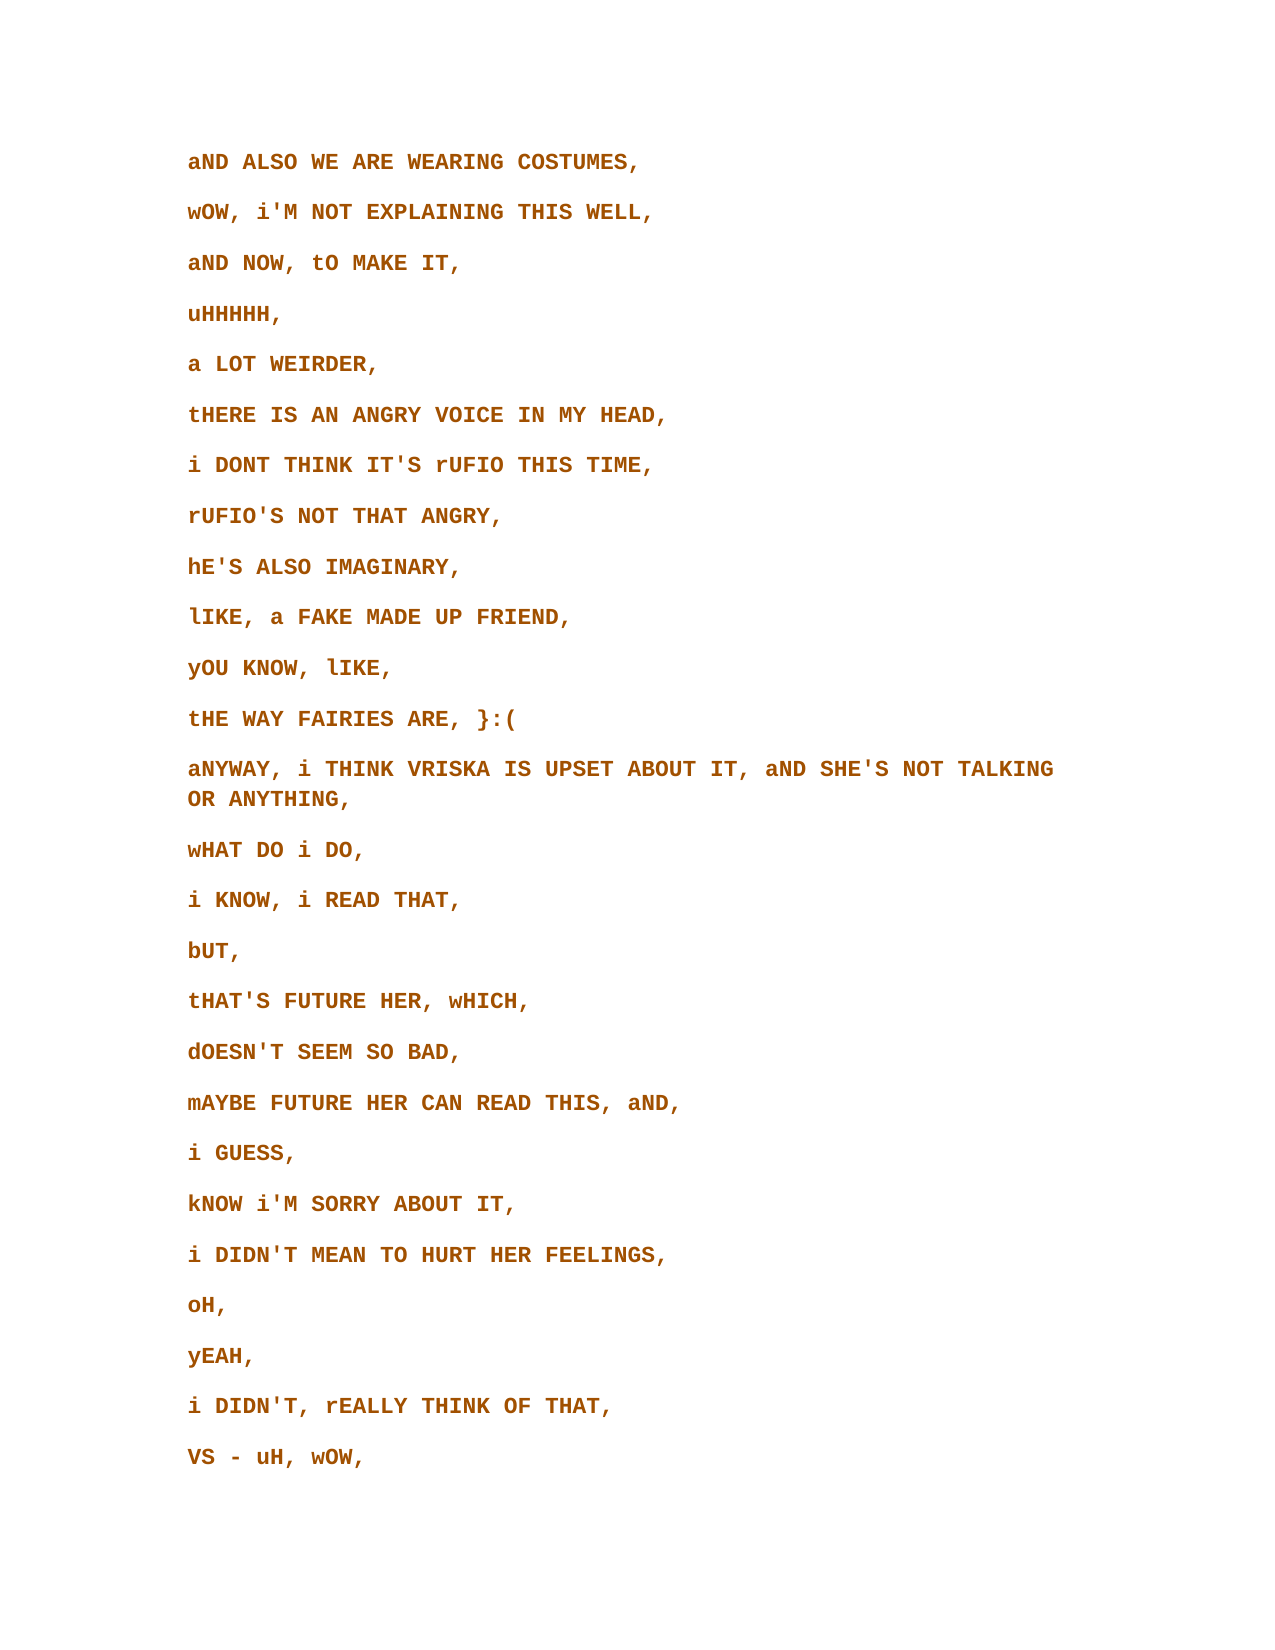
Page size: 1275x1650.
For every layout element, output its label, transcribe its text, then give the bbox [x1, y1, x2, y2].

text aNYWAY, i THINK VRISKA IS UPSET ABOUT IT, aND SHE'S NOT TALKING OR ANYTHING, [187, 757, 1087, 813]
text a LOT WEIRDER, [187, 352, 1087, 378]
text kNOW i'M SORRY ABOUT IT, [187, 1192, 1087, 1218]
text wHAT DO i DO, [187, 838, 1087, 864]
text aND ALSO WE ARE WEARING COSTUMES, [187, 150, 1087, 176]
text oH, [187, 1293, 1087, 1319]
text VS - uH, wOW, [187, 1445, 1087, 1471]
text aND NOW, tO MAKE IT, [187, 251, 1087, 277]
text wOW, i'M NOT EXPLAINING THIS WELL, [187, 201, 1087, 227]
text tHE WAY FAIRIES ARE, }:( [187, 707, 1087, 733]
text mAYBE FUTURE HER CAN READ THIS, aND, [187, 1091, 1087, 1117]
text i DONT THINK IT'S rUFIO THIS TIME, [187, 454, 1087, 480]
text tHAT'S FUTURE HER, wHICH, [187, 990, 1087, 1016]
text bUT, [187, 939, 1087, 965]
text lIKE, a FAKE MADE UP FRIEND, [187, 606, 1087, 632]
text dOESN'T SEEM SO BAD, [187, 1040, 1087, 1066]
text hE'S ALSO IMAGINARY, [187, 555, 1087, 581]
text rUFIO'S NOT THAT ANGRY, [187, 504, 1087, 530]
text i DIDN'T MEAN TO HURT HER FEELINGS, [187, 1243, 1087, 1269]
text i GUESS, [187, 1142, 1087, 1168]
text yEAH, [187, 1344, 1087, 1370]
text tHERE IS AN ANGRY VOICE IN MY HEAD, [187, 403, 1087, 429]
text yOU KNOW, lIKE, [187, 656, 1087, 682]
text uHHHHH, [187, 302, 1087, 328]
text i DIDN'T, rEALLY THINK OF THAT, [187, 1395, 1087, 1421]
text i KNOW, i READ THAT, [187, 888, 1087, 914]
